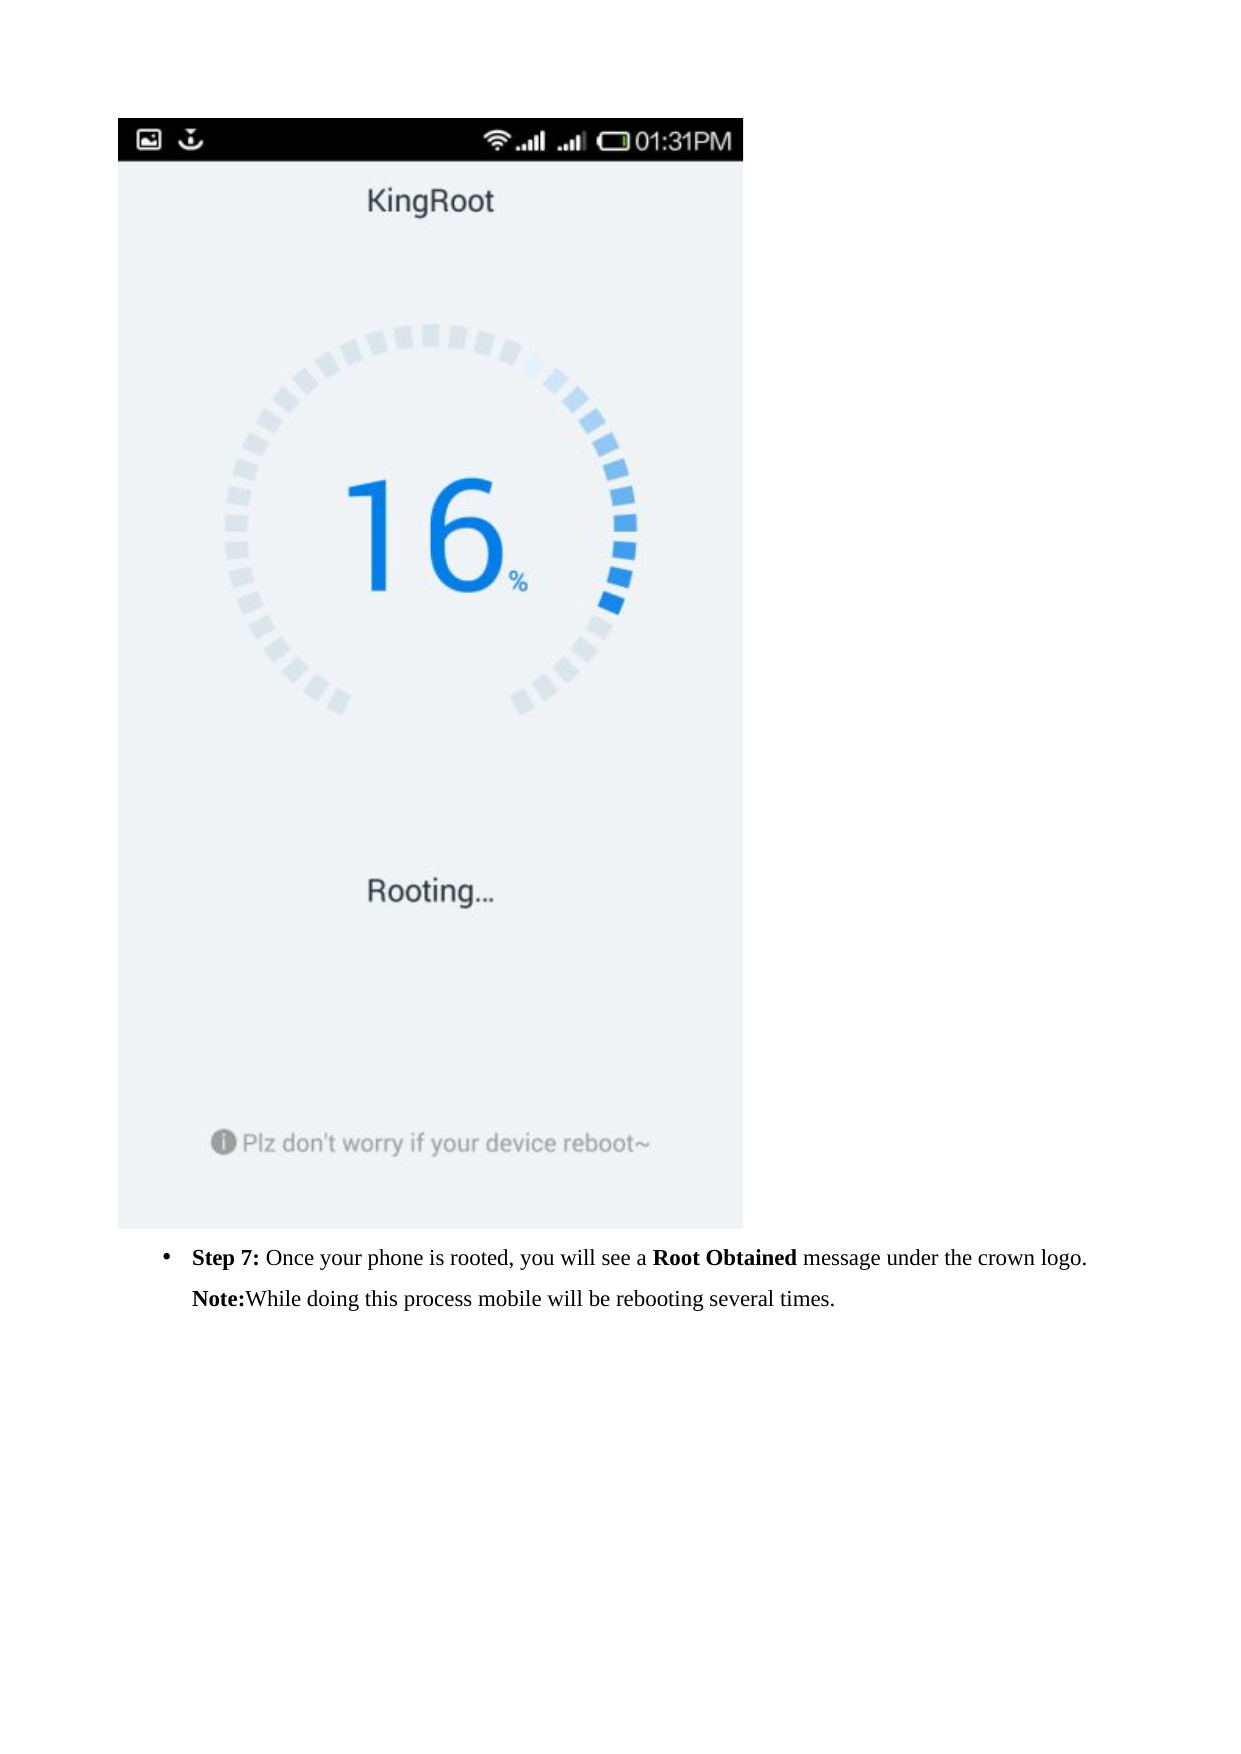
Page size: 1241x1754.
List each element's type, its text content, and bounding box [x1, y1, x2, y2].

list Note:While doing this process mobile will be rebooting several times. [162, 1285, 1122, 1311]
list Step 7: Once your phone is rooted, you will see a Root Obtained message under the crown logo. [162, 1244, 1122, 1270]
picture [118, 118, 744, 1229]
